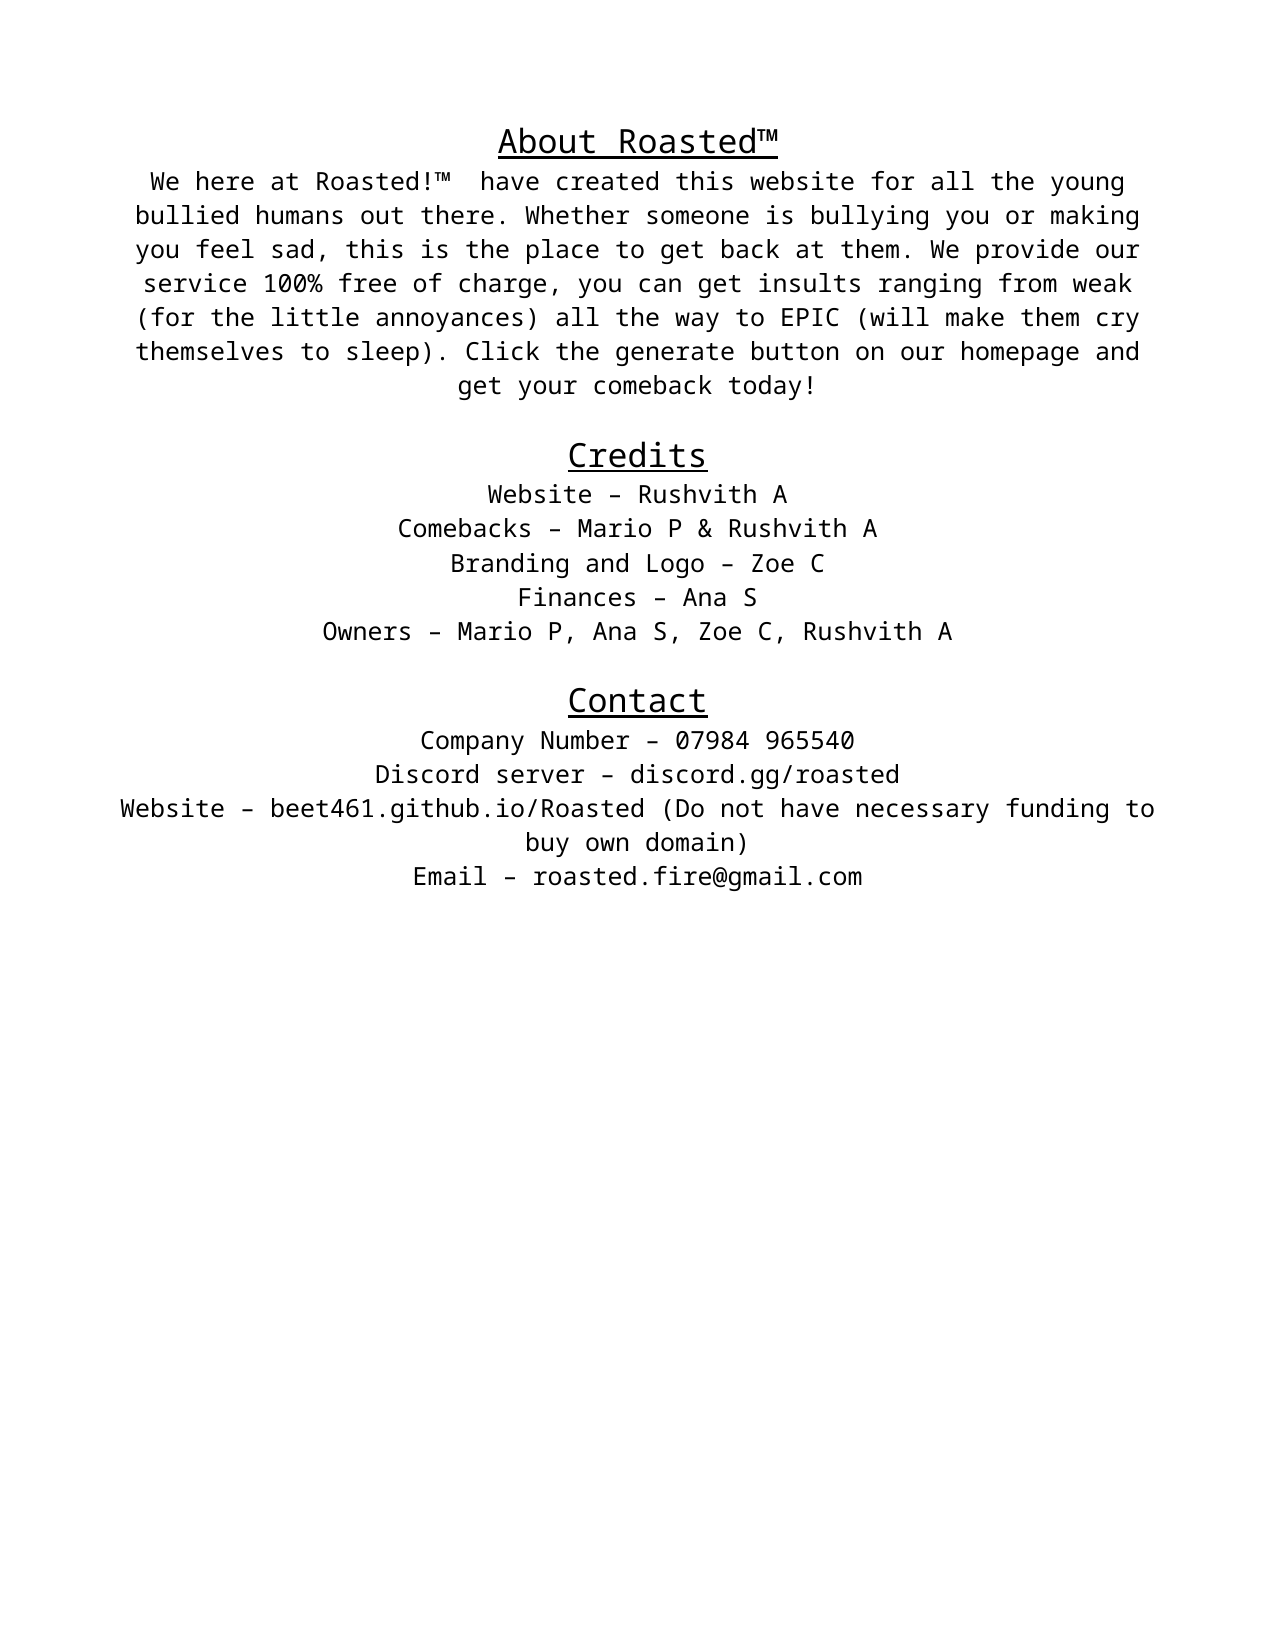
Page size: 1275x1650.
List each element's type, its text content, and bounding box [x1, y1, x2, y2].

text Finances – Ana S [118, 579, 1157, 613]
text Website – Rushvith A [118, 477, 1157, 511]
text Comebacks – Mario P & Rushvith A [118, 511, 1157, 545]
text Website – beet461.github.io/Roasted (Do not have necessary funding to buy own domain) [118, 791, 1157, 859]
text Discord server – discord.gg/roasted [118, 757, 1157, 791]
text Company Number – 07984 965540 [118, 722, 1157, 757]
text We here at Roasted!™ have created this website for all the young bullied humans out there. Whether someone is bullying you or making you feel sad, this is the place to get back at them. We provide our service 100% free of charge, you can get insults ranging from weak (for the little annoyances) all the way to EPIC (will make them cry themselves to sleep). Click the generate button on our homepage and get your comeback today! [118, 163, 1157, 402]
text Email – roasted.fire@gmail.com [118, 859, 1157, 893]
text Owners – Mario P, Ana S, Zoe C, Rushvith A [118, 613, 1157, 647]
text Branding and Logo – Zoe C [118, 545, 1157, 579]
text About Roasted™ [118, 118, 1157, 163]
text Credits [118, 432, 1157, 477]
text Contact [118, 677, 1157, 722]
